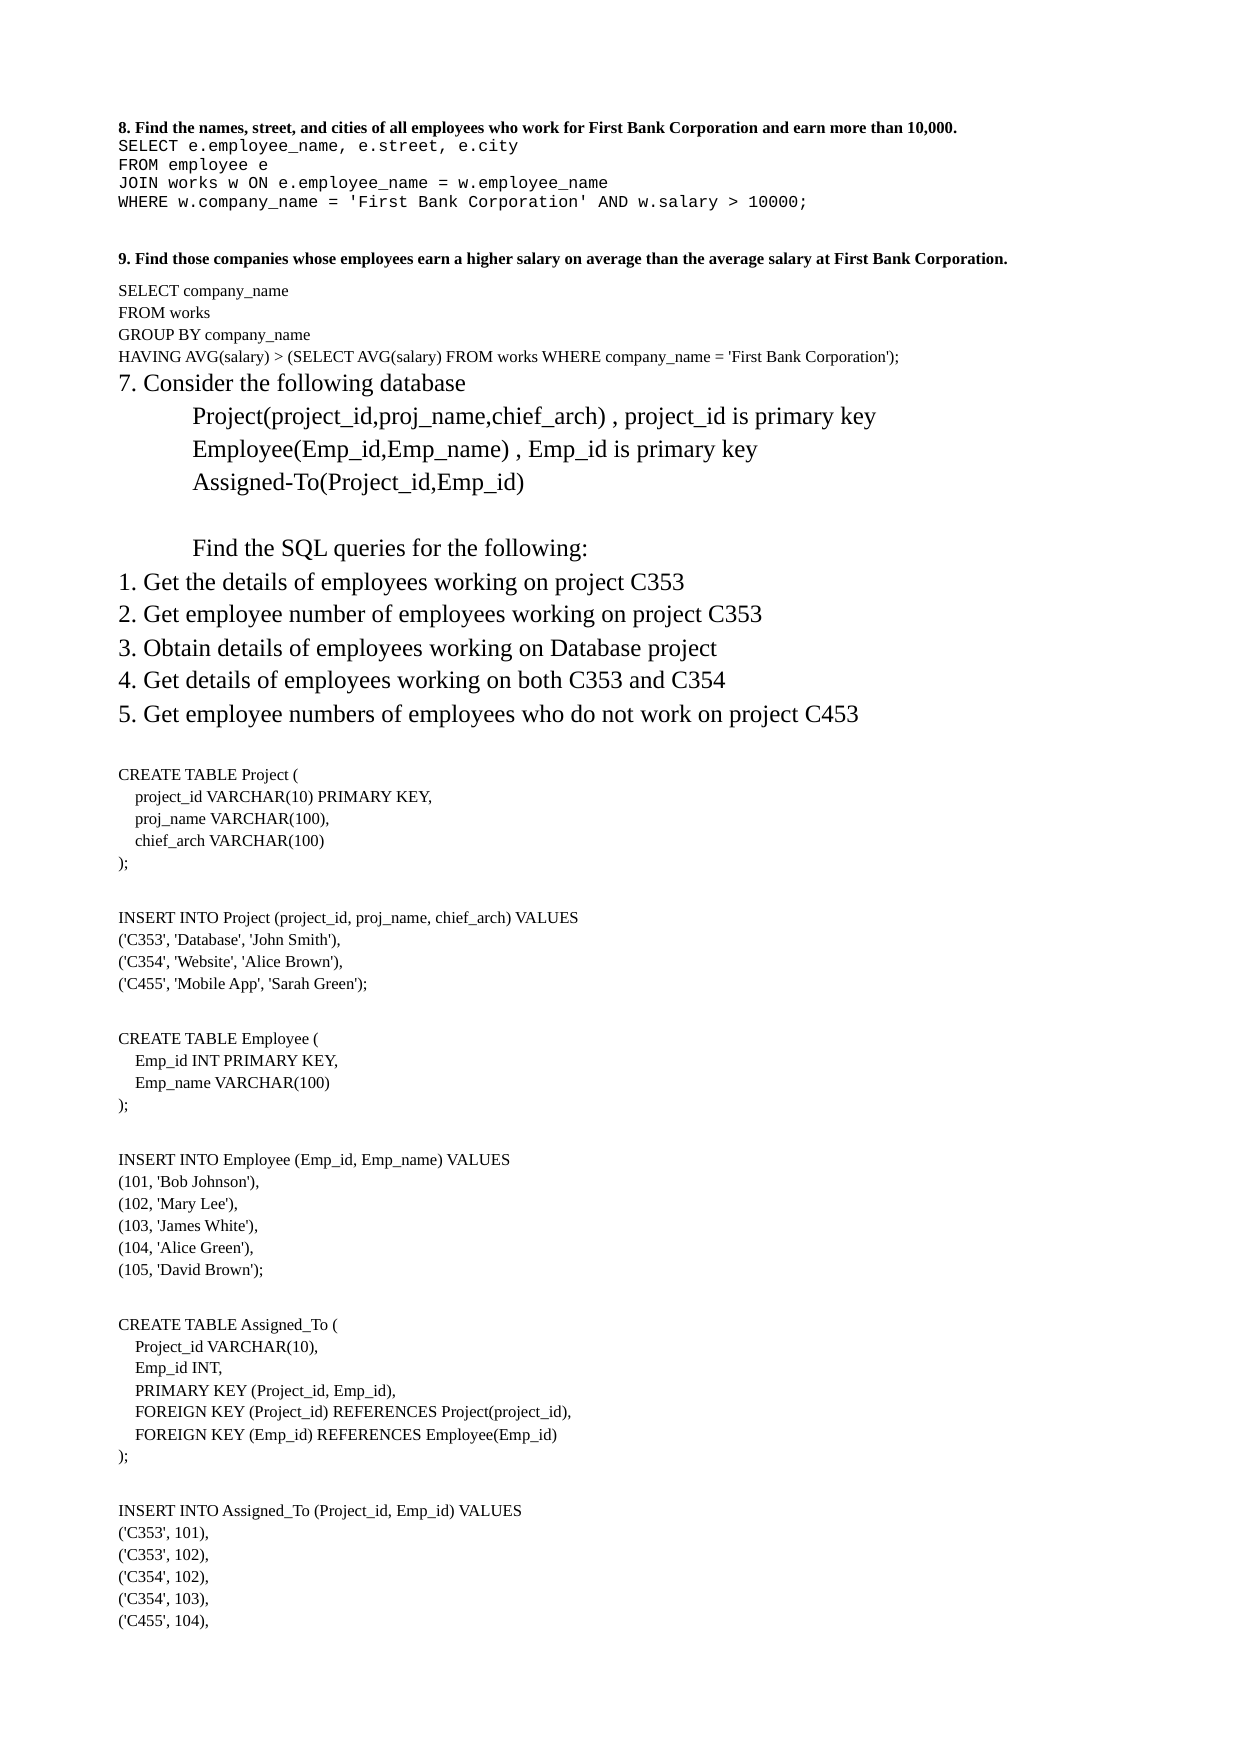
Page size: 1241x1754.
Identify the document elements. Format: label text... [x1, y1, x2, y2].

text ('C455', 104), [118, 1611, 1122, 1630]
text ); [118, 1094, 1122, 1114]
text Project_id VARCHAR(10), [118, 1336, 1122, 1356]
subtitle 8. Find the names, street, and cities of all employees who work for First Bank Corporation and earn more than 10,000. [118, 118, 1122, 137]
text Find the SQL queries for the following: [118, 533, 1122, 562]
text CREATE TABLE Assigned_To ( [118, 1314, 1122, 1333]
text SELECT e.employee_name, e.street, e.city [118, 137, 1122, 156]
text INSERT INTO Employee (Emp_id, Emp_name) VALUES [118, 1149, 1122, 1169]
subtitle 9. Find those companies whose employees earn a higher salary on average than the average salary at First Bank Corporation. [118, 249, 1122, 268]
text ); [118, 1446, 1122, 1465]
text Assigned-To(Project_id,Emp_id) [118, 467, 1122, 496]
text FROM employee e [118, 156, 1122, 175]
text Emp_id INT PRIMARY KEY, [118, 1051, 1122, 1070]
text CREATE TABLE Project ( [118, 765, 1122, 784]
text (103, 'James White'), [118, 1215, 1122, 1234]
text SELECT company_name [118, 281, 1122, 300]
text PRIMARY KEY (Project_id, Emp_id), [118, 1380, 1122, 1399]
text (102, 'Mary Lee'), [118, 1193, 1122, 1213]
text Emp_id INT, [118, 1358, 1122, 1377]
text Employee(Emp_id,Emp_name) , Emp_id is primary key [118, 434, 1122, 463]
text INSERT INTO Assigned_To (Project_id, Emp_id) VALUES [118, 1501, 1122, 1520]
text project_id VARCHAR(10) PRIMARY KEY, [118, 787, 1122, 806]
text proj_name VARCHAR(100), [118, 809, 1122, 828]
text ('C354', 102), [118, 1567, 1122, 1586]
text FROM works [118, 302, 1122, 322]
text ('C455', 'Mobile App', 'Sarah Green'); [118, 973, 1122, 993]
text (101, 'Bob Johnson'), [118, 1171, 1122, 1191]
text chief_arch VARCHAR(100) [118, 831, 1122, 850]
text INSERT INTO Project (project_id, proj_name, chief_arch) VALUES [118, 908, 1122, 927]
text (105, 'David Brown'); [118, 1259, 1122, 1278]
text Project(project_id,proj_name,chief_arch) , project_id is primary key [118, 401, 1122, 430]
text ('C353', 101), [118, 1523, 1122, 1542]
text Emp_name VARCHAR(100) [118, 1072, 1122, 1092]
text 2. Get employee number of employees working on project C353 [118, 599, 1122, 628]
text 3. Obtain details of employees working on Database project [118, 633, 1122, 661]
text 5. Get employee numbers of employees who do not work on project C453 [118, 699, 1122, 727]
text ('C354', 103), [118, 1589, 1122, 1608]
text 7. Consider the following database [118, 368, 1122, 397]
text HAVING AVG(salary) > (SELECT AVG(salary) FROM works WHERE company_name = 'First Bank Corporation'); [118, 346, 1122, 366]
text GROUP BY company_name [118, 324, 1122, 344]
text CREATE TABLE Employee ( [118, 1028, 1122, 1048]
text JOIN works w ON e.employee_name = w.employee_name [118, 175, 1122, 194]
text ('C353', 102), [118, 1545, 1122, 1564]
text (104, 'Alice Green'), [118, 1237, 1122, 1257]
text FOREIGN KEY (Emp_id) REFERENCES Employee(Emp_id) [118, 1424, 1122, 1443]
text ); [118, 853, 1122, 872]
text ('C354', 'Website', 'Alice Brown'), [118, 952, 1122, 971]
text 1. Get the details of employees working on project C353 [118, 567, 1122, 595]
text 4. Get details of employees working on both C353 and C354 [118, 666, 1122, 694]
text WHERE w.company_name = 'First Bank Corporation' AND w.salary > 10000; [118, 194, 1122, 213]
text FOREIGN KEY (Project_id) REFERENCES Project(project_id), [118, 1402, 1122, 1421]
text ('C353', 'Database', 'John Smith'), [118, 929, 1122, 949]
